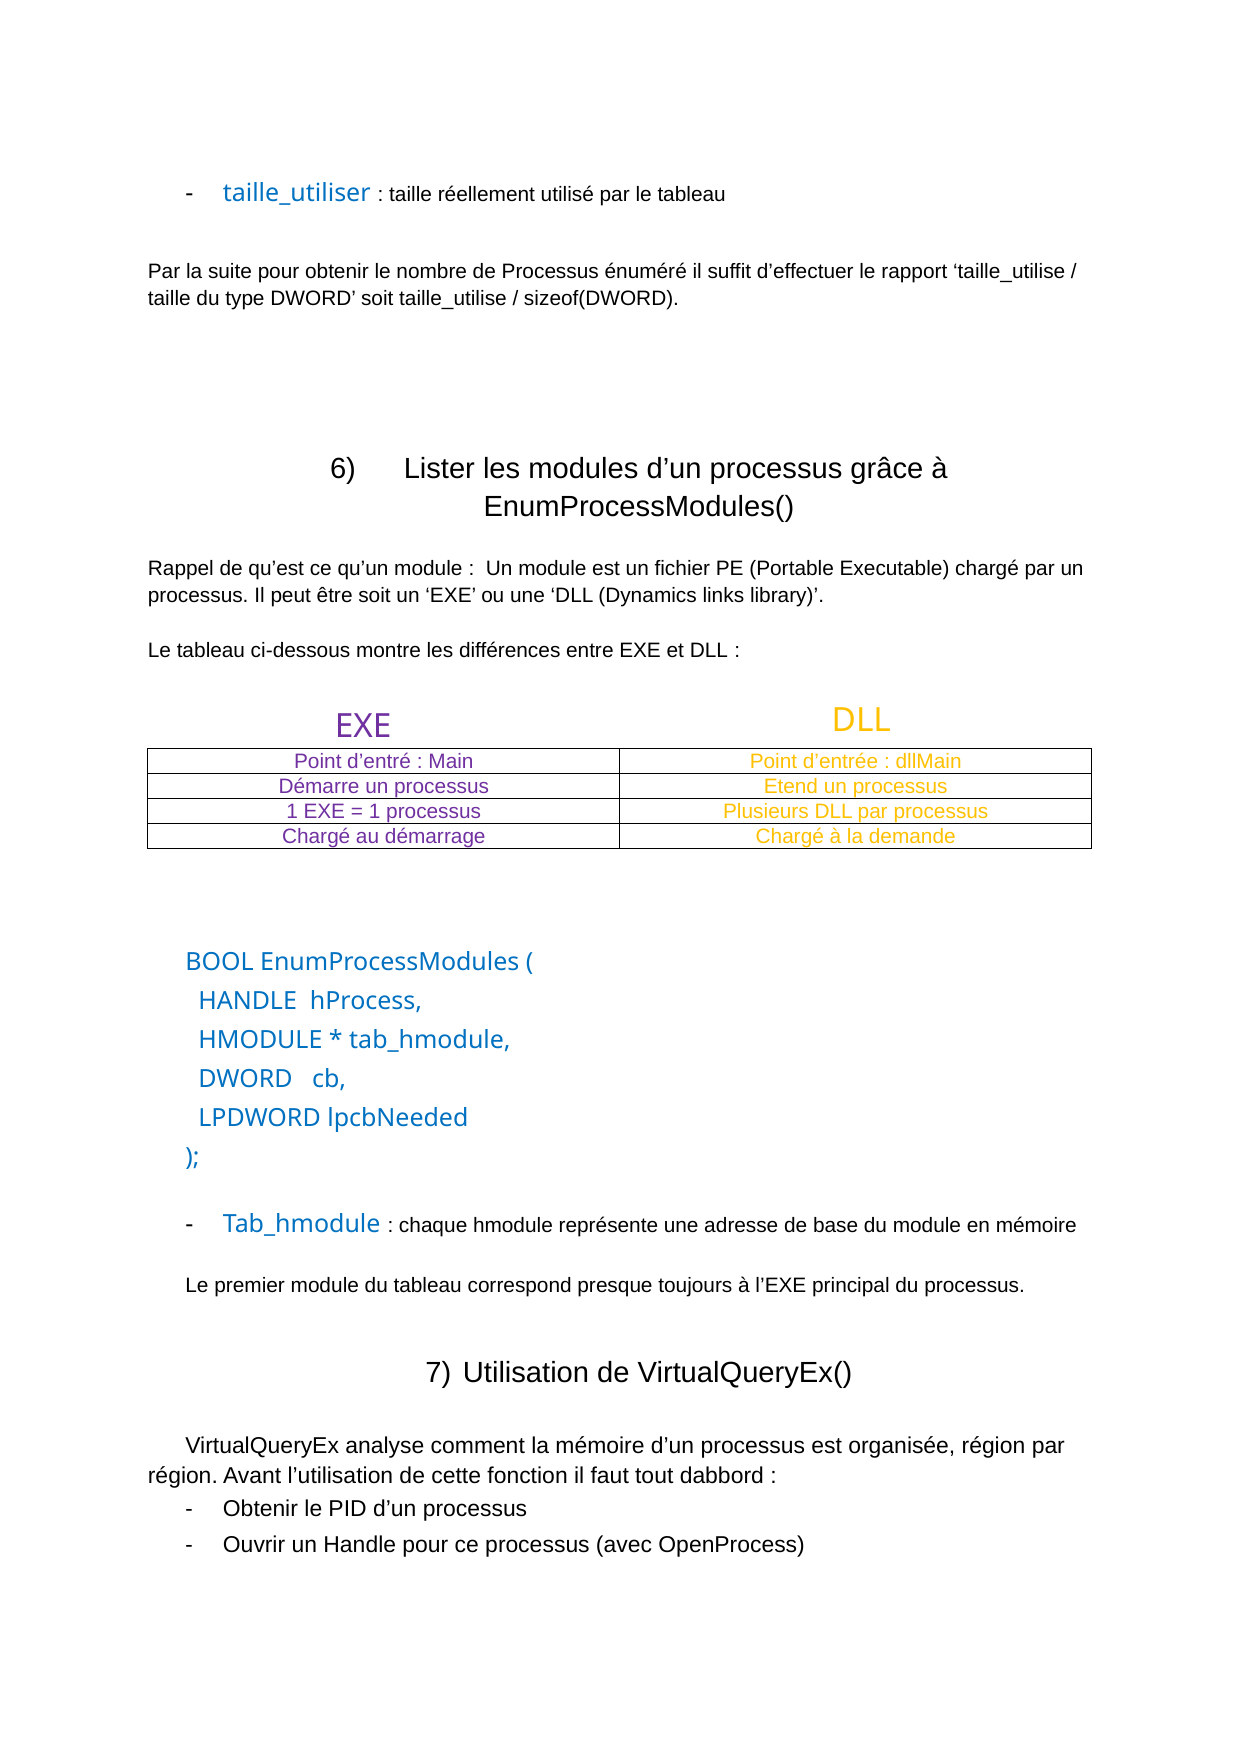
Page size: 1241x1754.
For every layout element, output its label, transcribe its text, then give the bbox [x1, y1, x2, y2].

list Ouvrir un Handle pour ce processus (avec OpenProcess) [185, 1528, 1093, 1559]
text LPDWORD lpcbNeeded [185, 1100, 1093, 1134]
table_cell Chargé à la demande [620, 824, 1091, 848]
list taille_utiliser : taille réellement utilisé par le tableau [185, 175, 1093, 209]
text VirtualQueryEx analyse comment la mémoire d’un processus est organisée, région par région. Avant l’utilisation de cette fonction il faut tout dabbord : [148, 1432, 1093, 1488]
text HMODULE * tab_hmodule, [185, 1022, 1093, 1056]
text Le premier module du tableau correspond presque toujours à l’EXE principal du processus. [185, 1272, 1093, 1296]
list Utilisation de VirtualQueryEx() [185, 1355, 1093, 1388]
table_cell 1 EXE = 1 processus [148, 799, 619, 823]
text Rappel de qu’est ce qu’un module : Un module est un fichier PE (Portable Executable) chargé par un processus. Il peut être soit un ‘EXE’ ou une ‘DLL (Dynamics links library)’. [148, 556, 1093, 607]
text EXE [334, 702, 400, 739]
table_header Point d’entrée : dllMain [620, 749, 1091, 773]
text BOOL EnumProcessModules ( [185, 943, 1093, 977]
list Lister les modules d’un processus grâce à EnumProcessModules() [185, 451, 1093, 523]
table_cell Plusieurs DLL par processus [620, 799, 1091, 823]
text DWORD cb, [185, 1061, 1093, 1095]
table_cell Chargé au démarrage [148, 824, 619, 848]
text ); [185, 1139, 1093, 1173]
table_cell Etend un processus [620, 774, 1091, 798]
text Le tableau ci-dessous montre les différences entre EXE et DLL : [148, 638, 1093, 662]
text Par la suite pour obtenir le nombre de Processus énuméré il suffit d’effectuer le rapport ‘taille_utilise / taille du type DWORD’ soit taille_utilise / sizeof(DWORD). [148, 258, 1093, 310]
text HANDLE hProcess, [185, 982, 1093, 1016]
table_cell Démarre un processus [148, 774, 619, 798]
list Tab_hmodule : chaque hmodule représente une adresse de base du module en mémoire [185, 1206, 1093, 1240]
table_header Point d’entré : Main [148, 749, 619, 773]
text DLL [831, 695, 904, 739]
list Obtenir le PID d’un processus [185, 1492, 1093, 1524]
